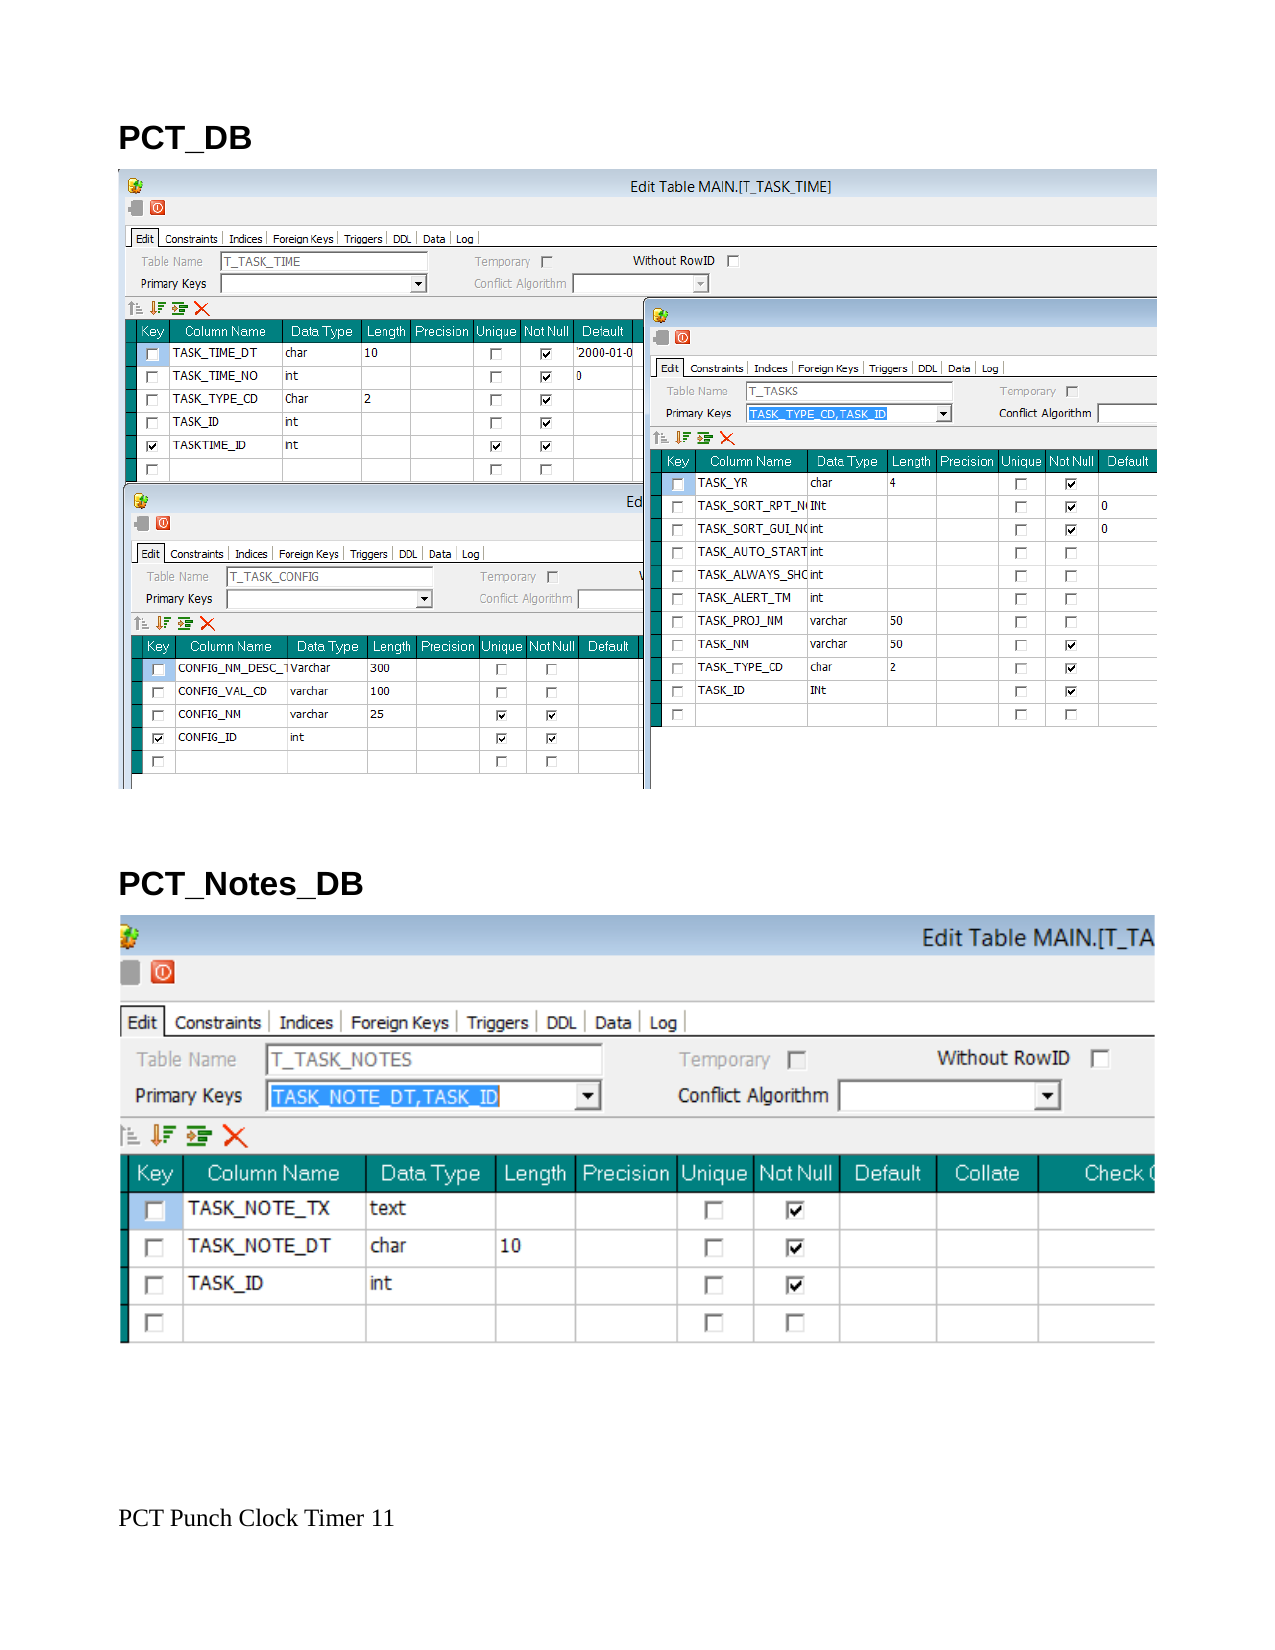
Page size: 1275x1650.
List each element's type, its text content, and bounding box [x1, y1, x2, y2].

picture [120, 915, 1155, 1348]
picture [118, 169, 1157, 789]
subtitle PCT_Notes_DB [118, 864, 1157, 903]
subtitle PCT_DB [118, 118, 1157, 157]
